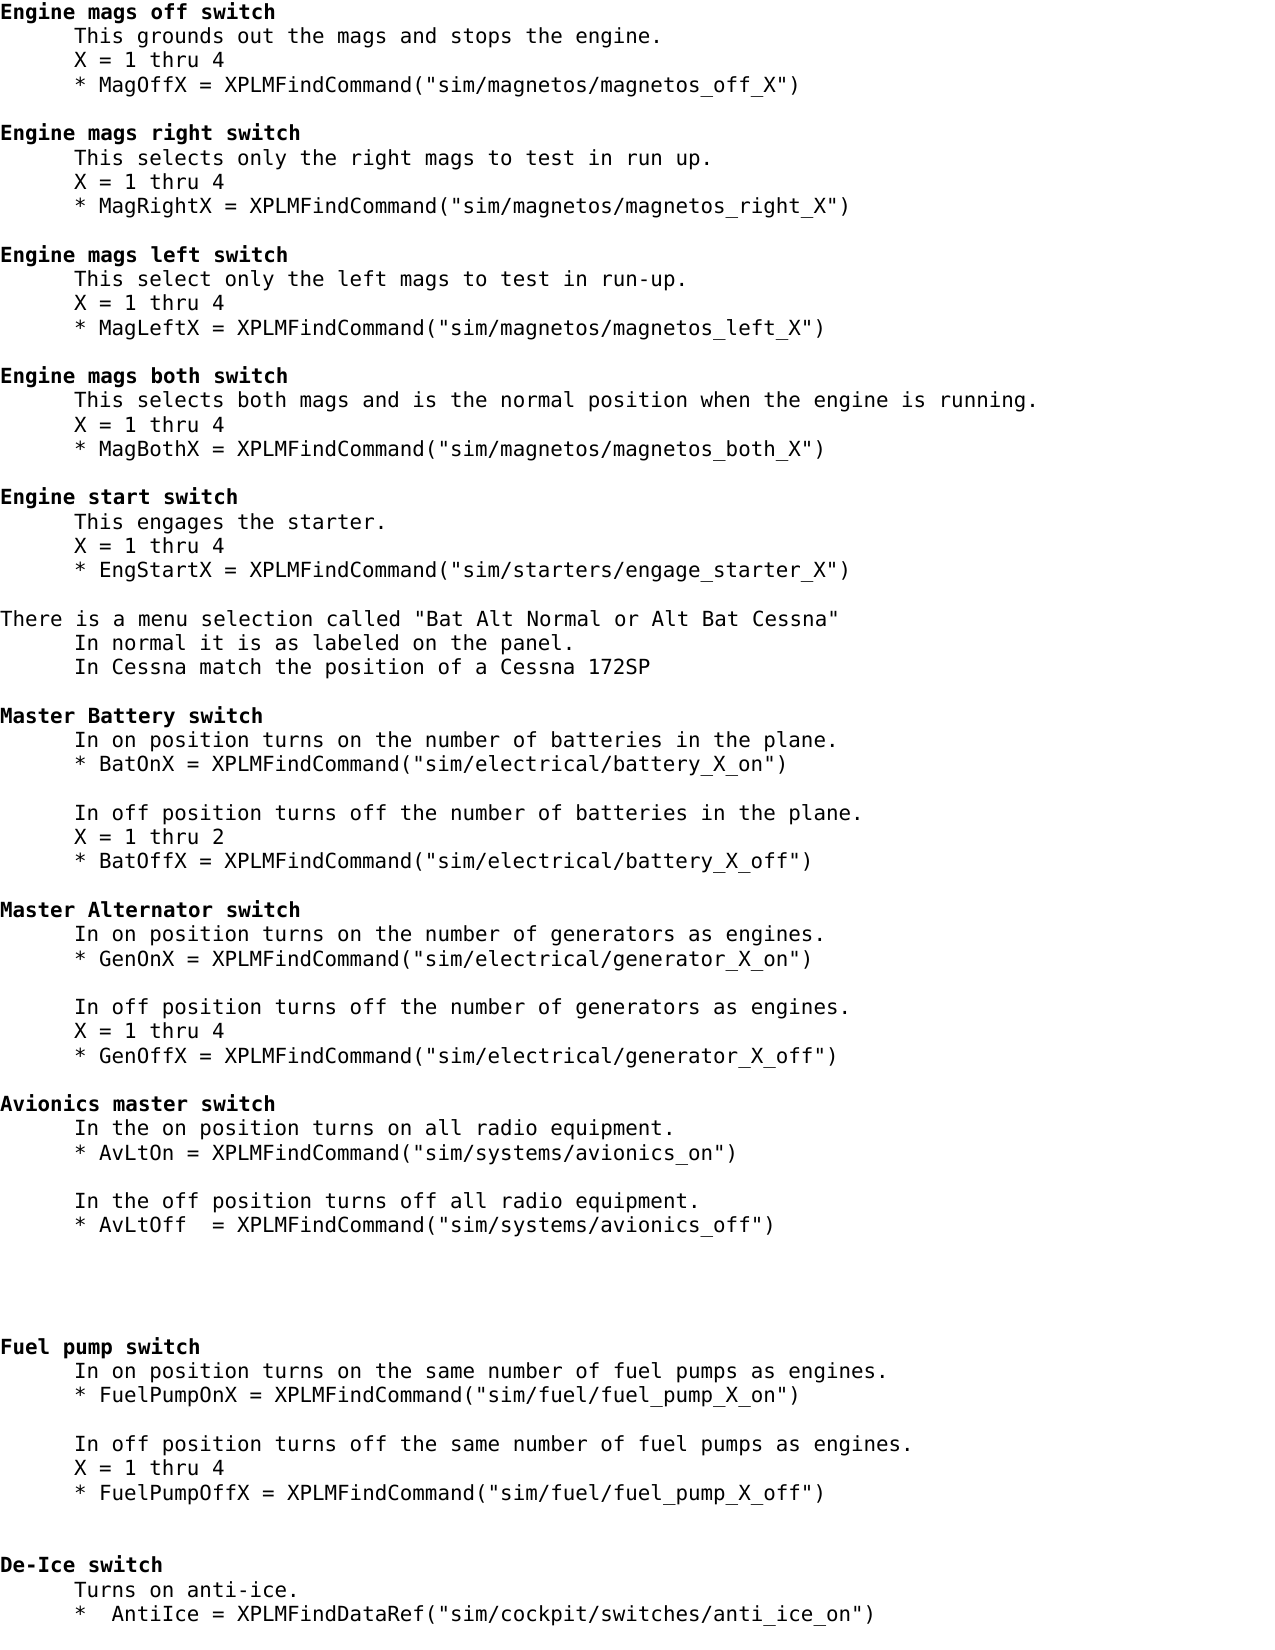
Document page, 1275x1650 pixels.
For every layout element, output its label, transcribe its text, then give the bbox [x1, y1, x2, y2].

text * AntiIce = XPLMFindDataRef("sim/cockpit/switches/anti_ice_on") [0, 1602, 1275, 1626]
text This select only the left mags to test in run-up. [0, 267, 1275, 291]
text Engine mags left switch [0, 243, 1275, 267]
text In the on position turns on all radio equipment. [0, 1116, 1275, 1141]
text * MagLeftX = XPLMFindCommand("sim/magnetos/magnetos_left_X") [0, 316, 1275, 340]
text This grounds out the mags and stops the engine. [0, 24, 1275, 48]
text X = 1 thru 2 [0, 825, 1275, 849]
text * BatOnX = XPLMFindCommand("sim/electrical/battery_X_on") [0, 752, 1275, 777]
text X = 1 thru 4 [0, 291, 1275, 316]
text Engine start switch [0, 485, 1275, 510]
text There is a menu selection called "Bat Alt Normal or Alt Bat Cessna" [0, 607, 1275, 631]
text X = 1 thru 4 [0, 170, 1275, 194]
text In off position turns off the number of generators as engines. [0, 995, 1275, 1019]
text * FuelPumpOnX = XPLMFindCommand("sim/fuel/fuel_pump_X_on") [0, 1383, 1275, 1408]
text In the off position turns off all radio equipment. [0, 1189, 1275, 1213]
text Fuel pump switch [0, 1335, 1275, 1359]
text Engine mags right switch [0, 121, 1275, 146]
text * AvLtOff = XPLMFindCommand("sim/systems/avionics_off") [0, 1213, 1275, 1238]
text Engine mags both switch [0, 364, 1275, 388]
text Turns on anti-ice. [0, 1578, 1275, 1602]
text * EngStartX = XPLMFindCommand("sim/starters/engage_starter_X") [0, 558, 1275, 582]
text X = 1 thru 4 [0, 413, 1275, 437]
text * MagRightX = XPLMFindCommand("sim/magnetos/magnetos_right_X") [0, 194, 1275, 218]
text * MagOffX = XPLMFindCommand("sim/magnetos/magnetos_off_X") [0, 73, 1275, 97]
text This selects both mags and is the normal position when the engine is running. [0, 388, 1275, 413]
text In off position turns off the same number of fuel pumps as engines. [0, 1432, 1275, 1456]
text * FuelPumpOffX = XPLMFindCommand("sim/fuel/fuel_pump_X_off") [0, 1481, 1275, 1505]
text * AvLtOn = XPLMFindCommand("sim/systems/avionics_on") [0, 1141, 1275, 1165]
text Master Alternator switch [0, 898, 1275, 922]
text X = 1 thru 4 [0, 48, 1275, 73]
text Master Battery switch [0, 704, 1275, 728]
text Engine mags off switch [0, 0, 1275, 24]
text * BatOffX = XPLMFindCommand("sim/electrical/battery_X_off") [0, 849, 1275, 874]
text * MagBothX = XPLMFindCommand("sim/magnetos/magnetos_both_X") [0, 437, 1275, 461]
text X = 1 thru 4 [0, 534, 1275, 558]
text In on position turns on the same number of fuel pumps as engines. [0, 1359, 1275, 1383]
text De-Ice switch [0, 1553, 1275, 1578]
text This engages the starter. [0, 510, 1275, 534]
text Avionics master switch [0, 1092, 1275, 1116]
text In normal it is as labeled on the panel. [0, 631, 1275, 655]
text In Cessna match the position of a Cessna 172SP [0, 655, 1275, 679]
text In off position turns off the number of batteries in the plane. [0, 801, 1275, 825]
text X = 1 thru 4 [0, 1456, 1275, 1481]
text This selects only the right mags to test in run up. [0, 146, 1275, 170]
text * GenOffX = XPLMFindCommand("sim/electrical/generator_X_off") [0, 1044, 1275, 1068]
text In on position turns on the number of batteries in the plane. [0, 728, 1275, 752]
text In on position turns on the number of generators as engines. [0, 922, 1275, 947]
text X = 1 thru 4 [0, 1019, 1275, 1044]
text * GenOnX = XPLMFindCommand("sim/electrical/generator_X_on") [0, 947, 1275, 971]
